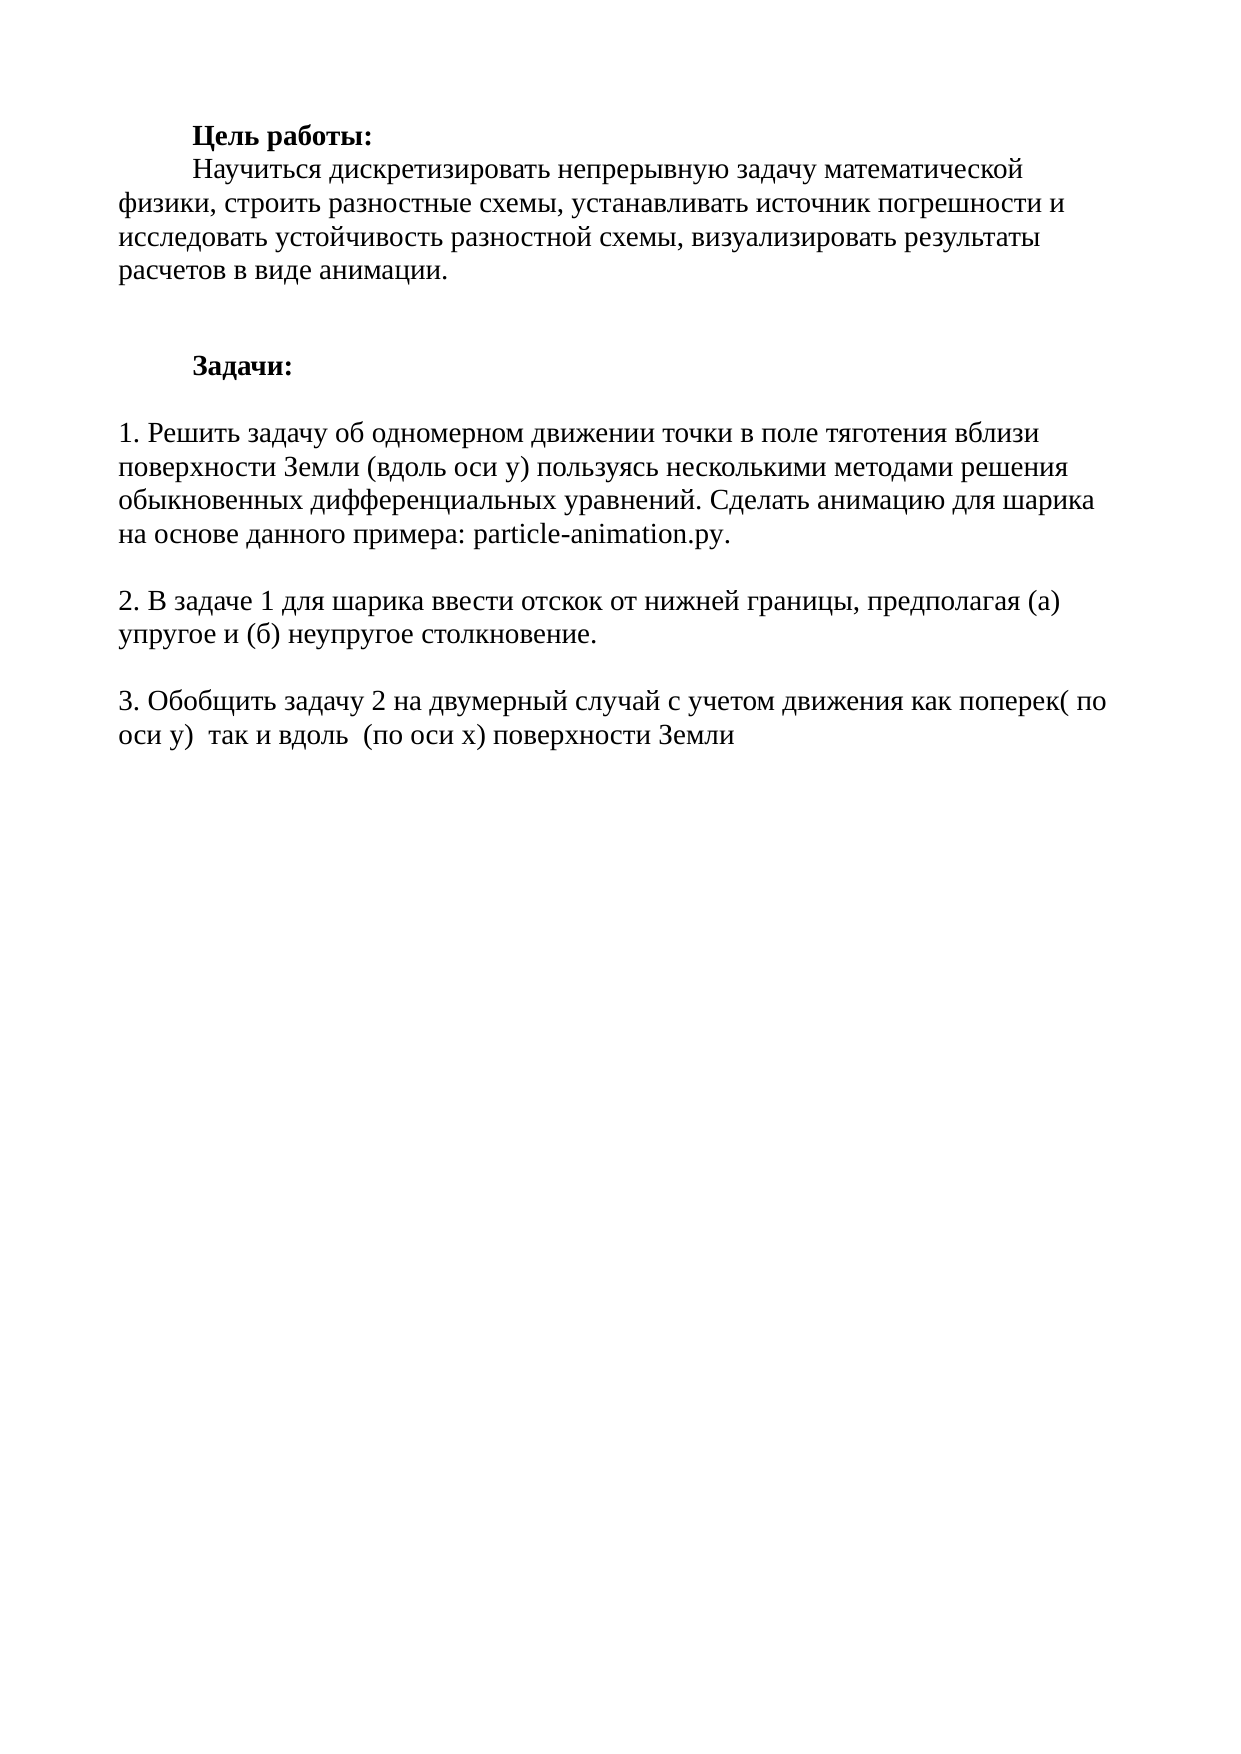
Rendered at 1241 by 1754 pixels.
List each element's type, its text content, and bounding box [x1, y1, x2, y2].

text 1. Решить задачу об одномерном движении точки в поле тяготения вблизи поверхности Земли (вдоль оси y) пользуясь несколькими методами решения обыкновенных дифференциальных уравнений. Сделать анимацию для шарика на основе данного примера: particle-animation.py. [118, 415, 1122, 549]
text Задачи: [118, 348, 1122, 382]
text Научиться дискретизировать непрерывную задачу математической физики, строить разностные схемы, устанавливать источник погрешности и исследовать устойчивость разностной схемы, визуализировать результаты расчетов в виде анимации. [118, 152, 1122, 286]
text 2. В задаче 1 для шарика ввести отскок от нижней границы, предполагая (а) упругое и (б) неупругое столкновение. [118, 583, 1122, 650]
text 3. Обобщить задачу 2 на двумерный случай с учетом движения как поперек( по оси y) так и вдоль (по оси x) поверхности Земли [118, 683, 1122, 751]
text Цель работы: [118, 118, 1122, 152]
